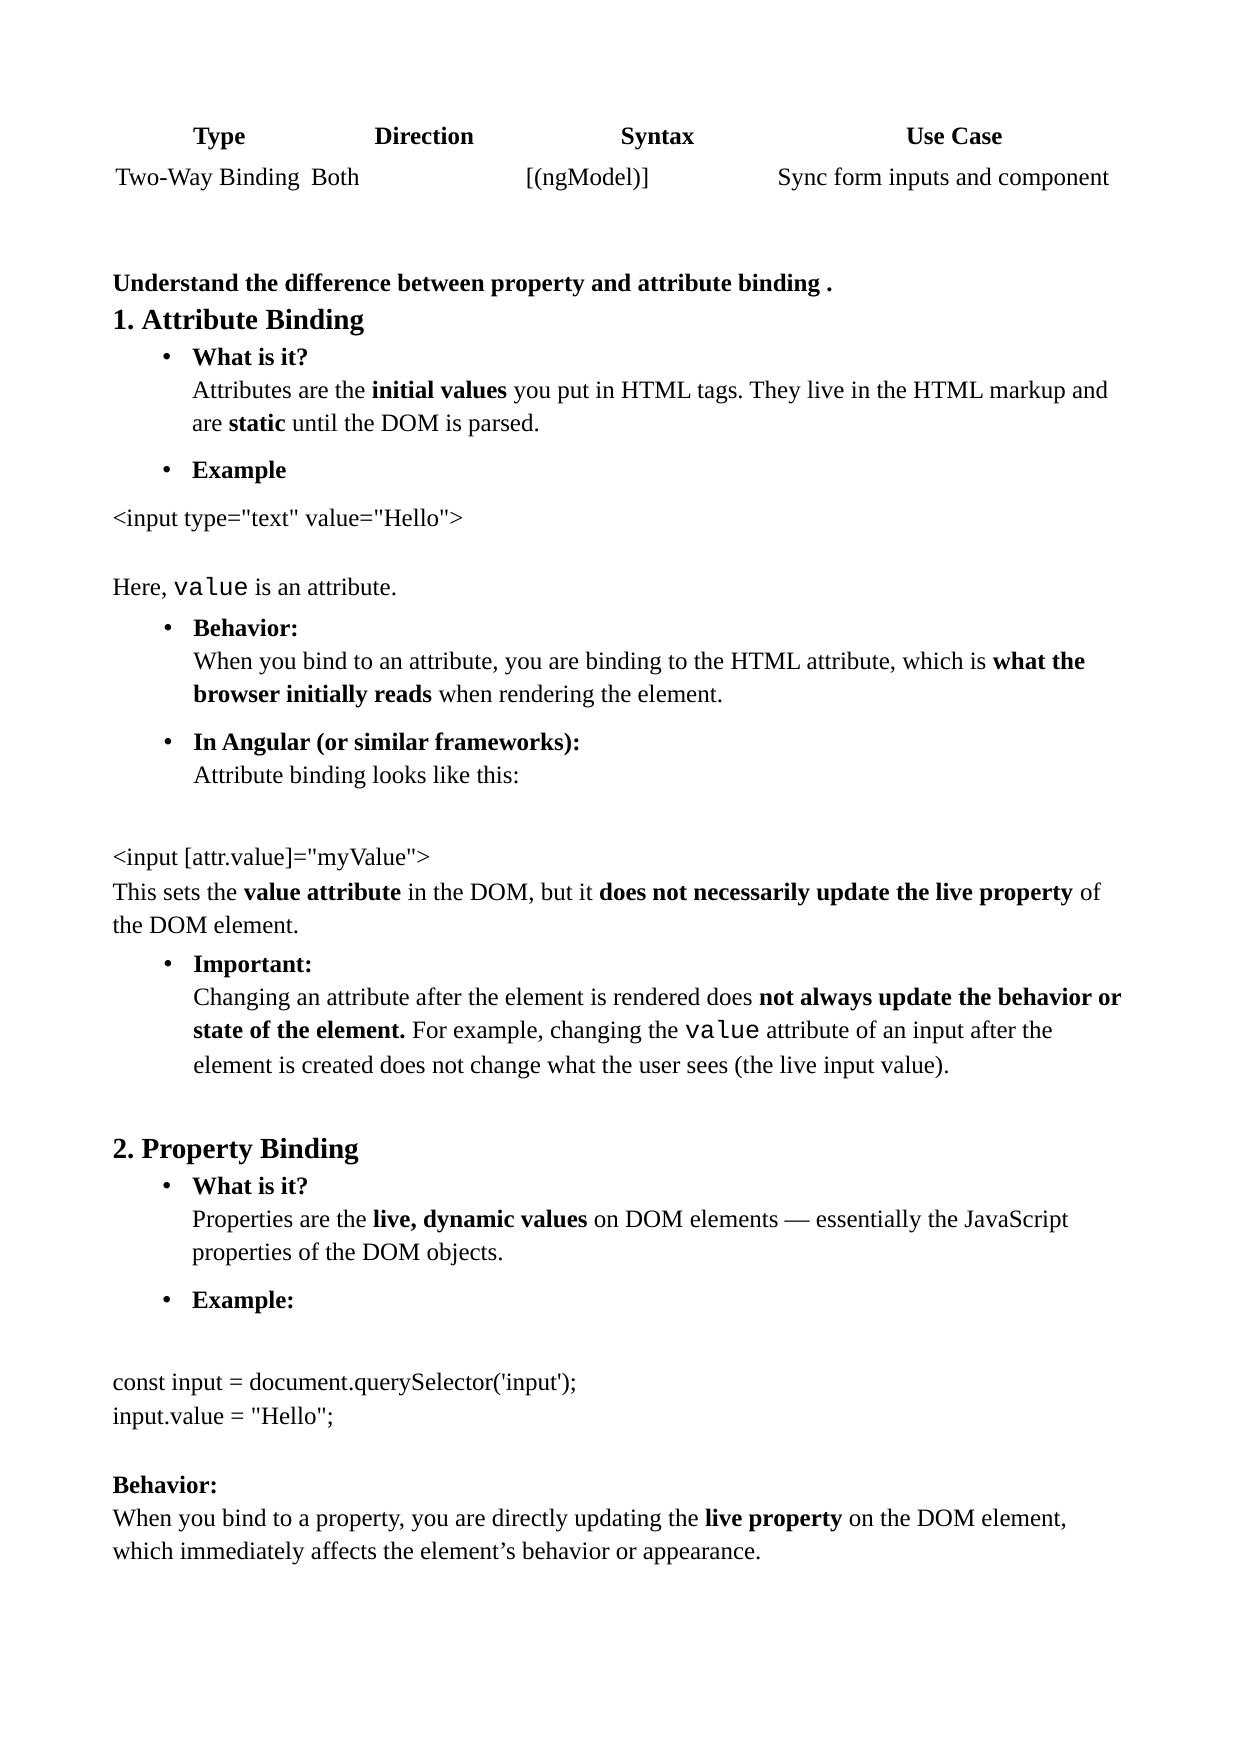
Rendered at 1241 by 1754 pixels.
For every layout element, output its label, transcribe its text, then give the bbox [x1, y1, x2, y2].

subtitle 1. Attribute Binding [112, 302, 1134, 336]
text const input = document.querySelector('input'); [112, 1367, 1134, 1395]
table_header Direction [314, 118, 528, 159]
list Example [162, 456, 1122, 484]
list Example: [162, 1285, 1122, 1313]
table_cell Two-Way Binding [118, 159, 314, 199]
text This sets the value attribute in the DOM, but it does not necessarily update the live property of the DOM element. [112, 877, 1134, 938]
text Behavior: When you bind to a property, you are directly updating the live property on the DOM element, which immediately affects the element’s behavior or appearance. [112, 1470, 1134, 1565]
table_header Type [118, 118, 314, 159]
list What is it? Properties are the live, dynamic values on DOM elements — essentially the JavaScript properties of the DOM objects. [162, 1171, 1122, 1266]
table_cell Sync form inputs and component [780, 159, 1122, 199]
table_header Syntax [529, 118, 780, 159]
table_cell [(ngModel)] [529, 159, 780, 199]
list What is it? Attributes are the initial values you put in HTML tags. They live in the HTML markup and are static until the DOM is parsed. [162, 342, 1122, 437]
text input.value = "Hello"; [112, 1401, 1134, 1430]
text <input [attr.value]="myValue"> [112, 842, 1134, 871]
text <input type="text" value="Hello"> [112, 503, 1134, 532]
subtitle 2. Property Binding [112, 1132, 1134, 1165]
table_cell Both [314, 159, 528, 199]
text Understand the difference between property and attribute binding . [112, 268, 1134, 296]
list Important: Changing an attribute after the element is rendered does not always update the behavior or state of the element. For example, changing the value attribute of an input after the element is created does not change what the user sees (the live input value). [164, 949, 1122, 1078]
list Behavior: When you bind to an attribute, you are binding to the HTML attribute, which is what the browser initially reads when rendering the element. [164, 613, 1122, 708]
table_header Use Case [780, 118, 1122, 159]
list In Angular (or similar frameworks): Attribute binding looks like this: [164, 727, 1122, 789]
text Here, value is an attribute. [112, 572, 1134, 603]
